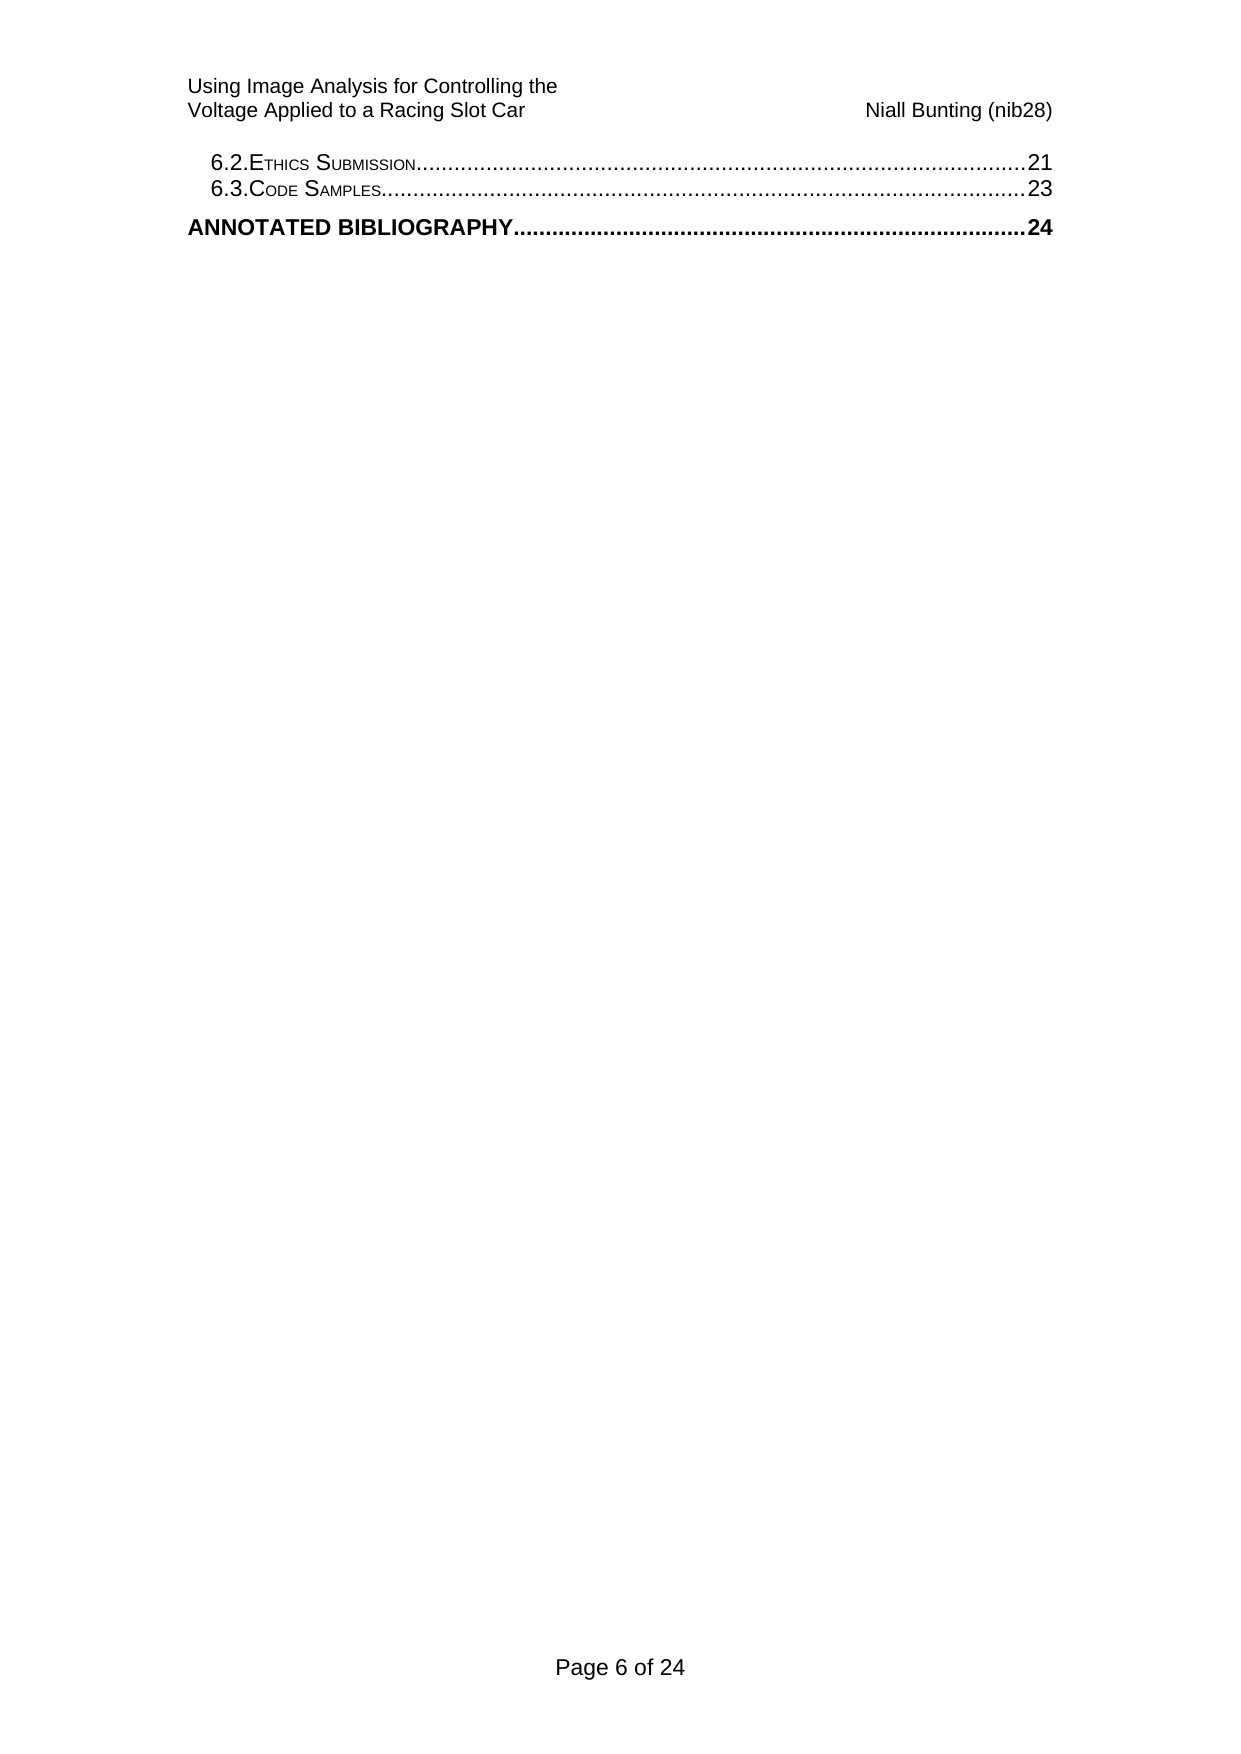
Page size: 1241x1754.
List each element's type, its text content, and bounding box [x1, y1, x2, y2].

text 6.2.Ethics Submission 21 [210, 149, 1053, 175]
text Annotated Bibliography 24 [187, 214, 1053, 240]
text 6.3.Code Samples 23 [210, 175, 1053, 201]
